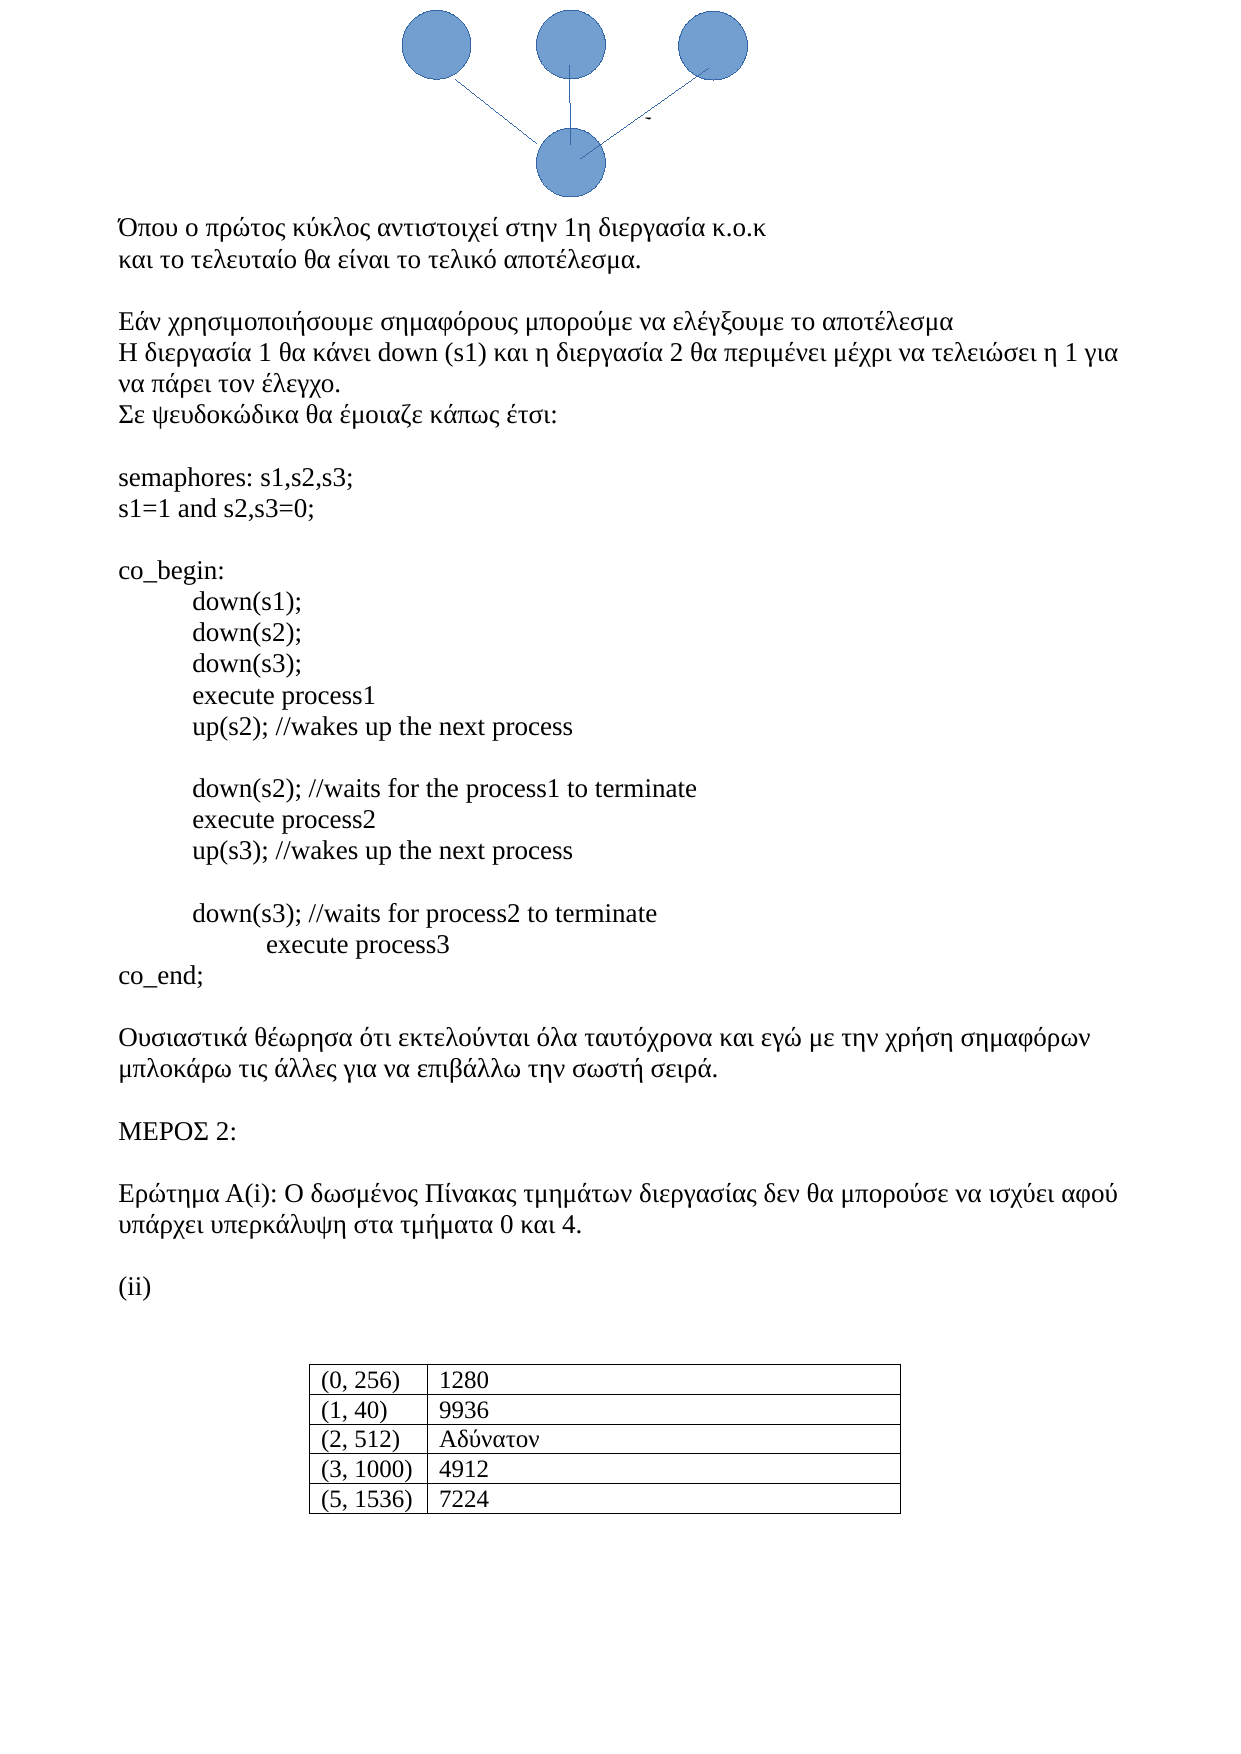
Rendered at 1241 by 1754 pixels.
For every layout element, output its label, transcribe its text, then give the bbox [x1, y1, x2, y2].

text execute process3 [118, 928, 1122, 959]
text και το τελευταίο θα είναι το τελικό αποτέλεσμα. [118, 243, 1122, 274]
table_cell (3, 1000) [310, 1454, 427, 1483]
table_cell (2, 512) [310, 1425, 427, 1453]
text down(s2); [118, 616, 1122, 648]
table_cell 4912 [428, 1454, 900, 1483]
text Η διεργασία 1 θα κάνει down (s1) και η διεργασία 2 θα περιμένει μέχρι να τελειώσει η 1 για να πάρει τον έλεγχο. [118, 336, 1122, 398]
table_header (0, 256) [310, 1365, 427, 1394]
text semaphores: s1,s2,s3; [118, 461, 1122, 492]
table_cell 9936 [428, 1395, 900, 1423]
text co_begin: [118, 554, 1122, 585]
table_cell (5, 1536) [310, 1484, 427, 1513]
text Ερώτημα Α(i): Ο δωσμένος Πίνακας τμημάτων διεργασίας δεν θα μπορούσε να ισχύει αφού υπάρχει υπερκάλυψη στα τμήματα 0 και 4. [118, 1177, 1122, 1239]
table_cell Αδύνατον [428, 1425, 900, 1453]
text Εάν χρησιμοποιήσουμε σημαφόρους μπορούμε να ελέγξουμε το αποτέλεσμα [118, 305, 1122, 336]
text (ii) [118, 1271, 1122, 1302]
text up(s3); //wakes up the next process [118, 834, 1122, 866]
text up(s2); //wakes up the next process [118, 710, 1122, 741]
table_cell 7224 [428, 1484, 900, 1513]
text down(s3); //waits for process2 to terminate [118, 897, 1122, 928]
text s1=1 and s2,s3=0; [118, 492, 1122, 523]
table_cell (1, 40) [310, 1395, 427, 1423]
text Όπου ο πρώτος κύκλος αντιστοιχεί στην 1η διεργασία κ.ο.κ [118, 212, 1122, 243]
text execute process1 [118, 679, 1122, 710]
text ΜΕΡΟΣ 2: [118, 1115, 1122, 1146]
text co_end; [118, 959, 1122, 990]
text Σε ψευδοκώδικα θα έμοιαζε κάπως έτσι: [118, 398, 1122, 429]
text down(s2); //waits for the process1 to terminate [118, 772, 1122, 803]
text down(s1); [118, 585, 1122, 616]
text execute process2 [118, 803, 1122, 834]
table_header 1280 [428, 1365, 900, 1394]
text Ουσιαστικά θέωρησα ότι εκτελούνται όλα ταυτόχρονα και εγώ με την χρήση σημαφόρων μπλοκάρω τις άλλες για να επιβάλλω την σωστή σειρά. [118, 1021, 1122, 1084]
text down(s3); [118, 648, 1122, 679]
